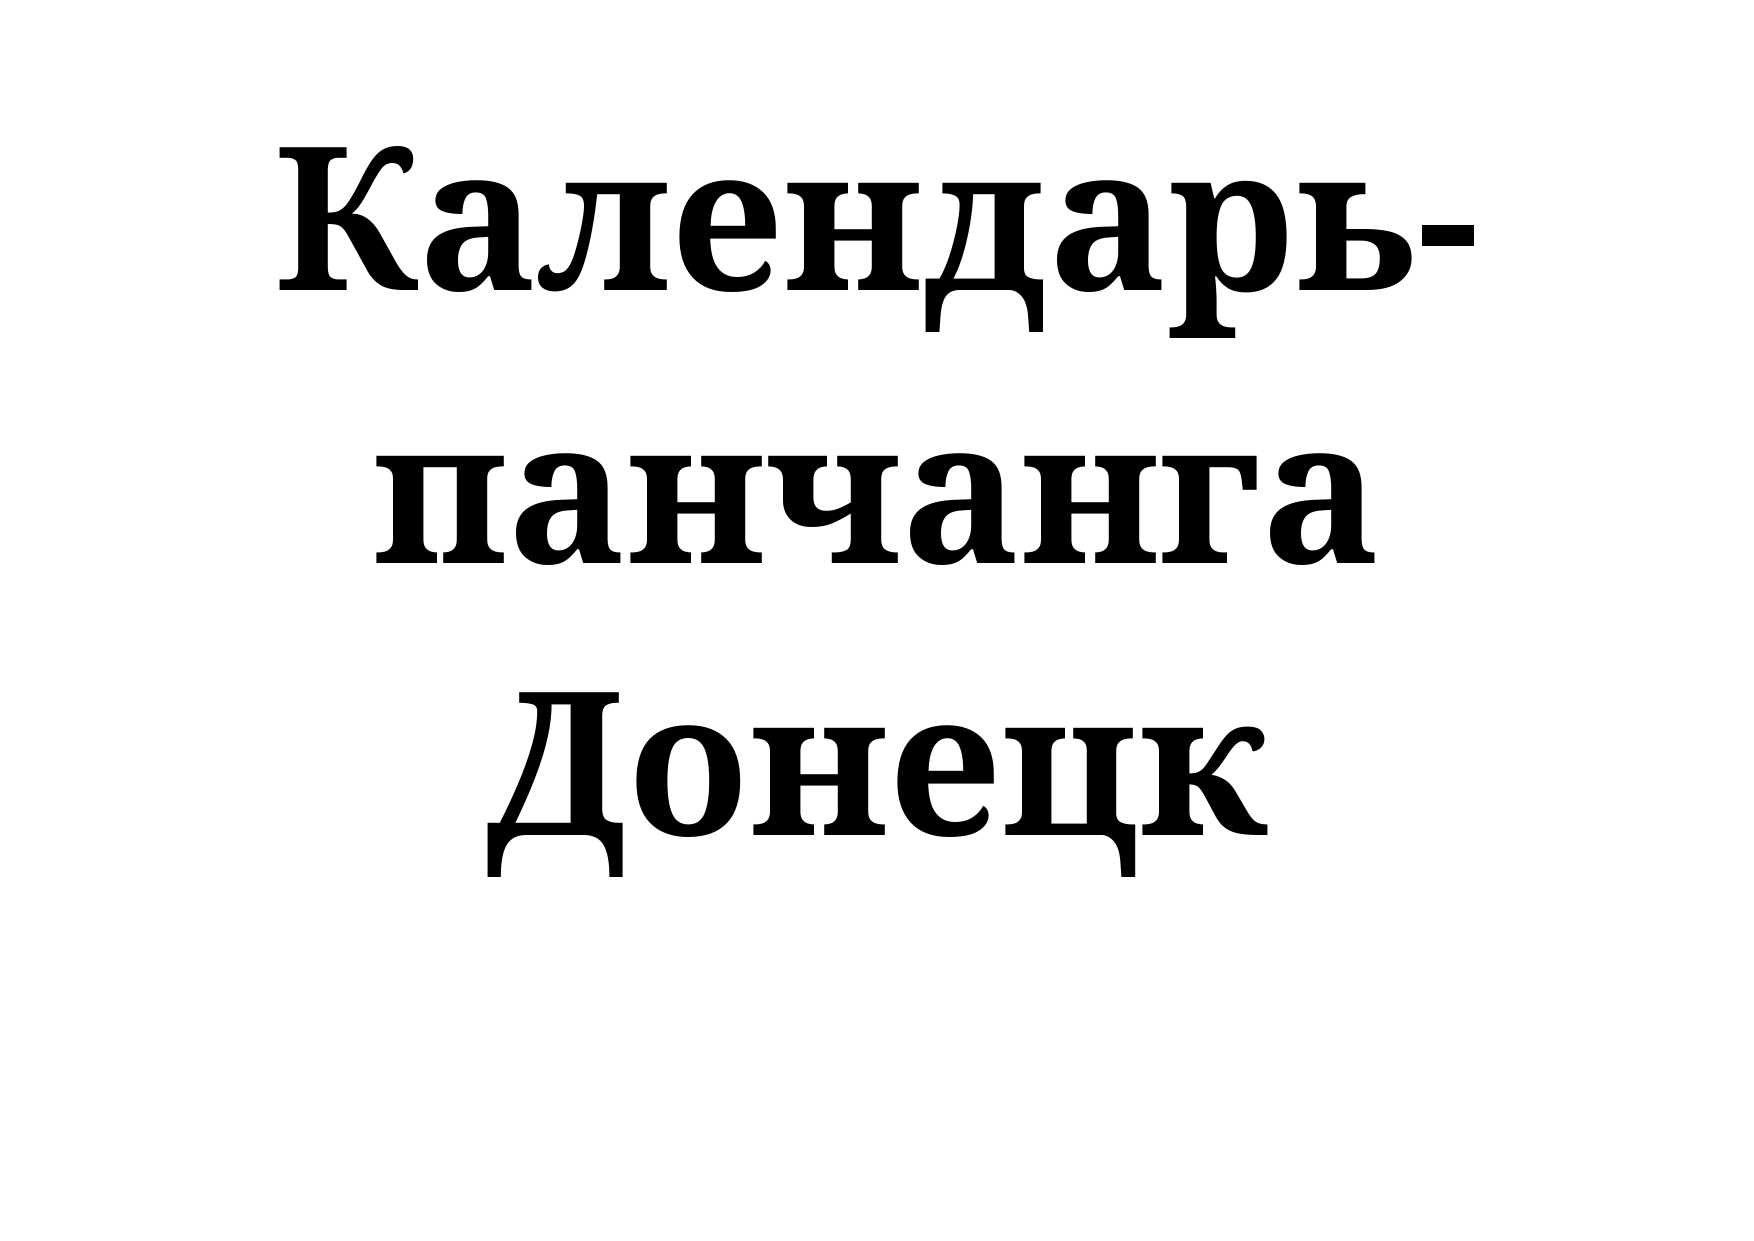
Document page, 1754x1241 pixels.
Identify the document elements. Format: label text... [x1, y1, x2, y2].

text Календарь-панчанга [118, 77, 1636, 622]
text Донецк [118, 622, 1636, 894]
